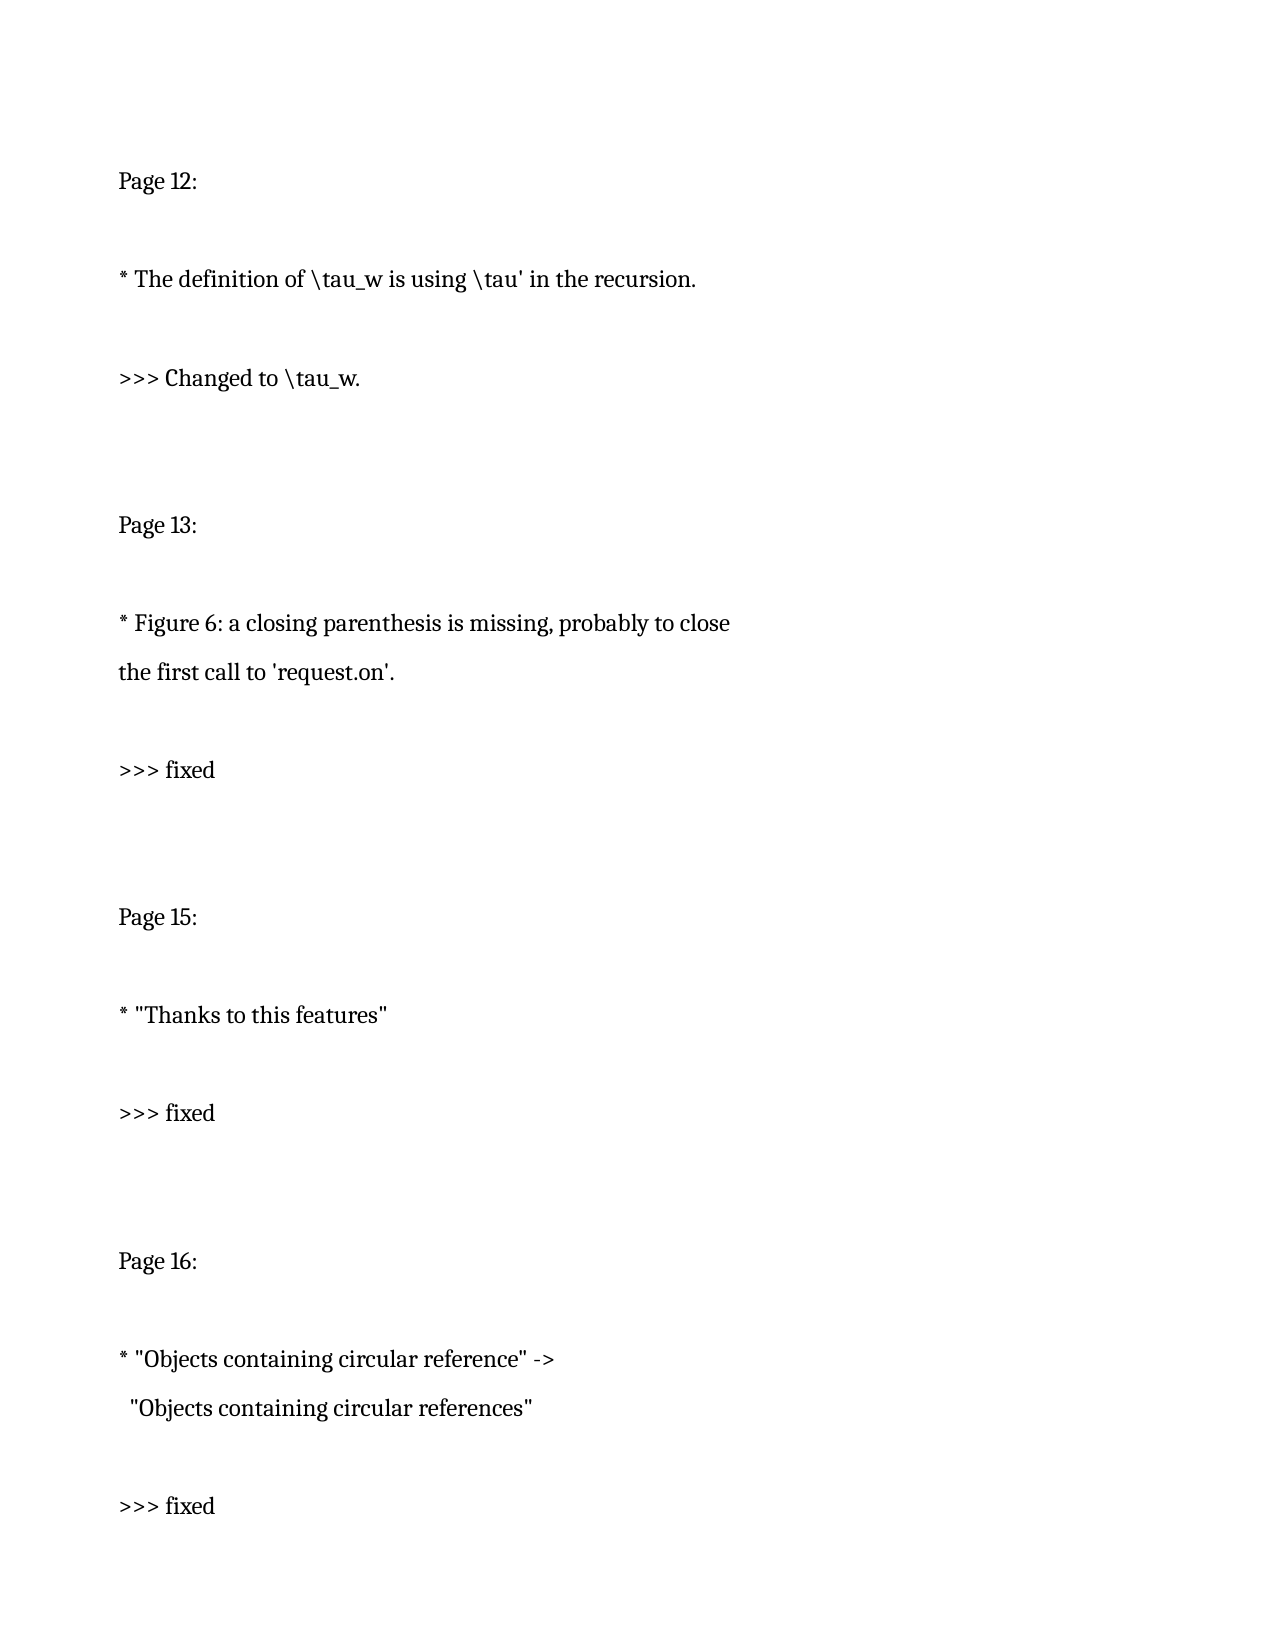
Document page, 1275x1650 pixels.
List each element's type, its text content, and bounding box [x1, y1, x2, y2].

text Page 12: [118, 167, 1157, 196]
text >>> fixed [118, 1099, 1157, 1128]
text * "Objects containing circular reference" -> [118, 1345, 1157, 1373]
text Page 13: [118, 511, 1157, 539]
text * Figure 6: a closing parenthesis is missing, probably to close [118, 609, 1157, 637]
text >>> Changed to \tau_w. [118, 363, 1157, 392]
text * "Thanks to this features" [118, 1001, 1157, 1030]
text Page 16: [118, 1247, 1157, 1275]
text >>> fixed [118, 756, 1157, 785]
text the first call to 'request.on'. [118, 658, 1157, 687]
text >>> fixed [118, 1492, 1157, 1521]
text Page 15: [118, 903, 1157, 932]
text "Objects containing circular references" [118, 1394, 1157, 1422]
text * The definition of \tau_w is using \tau' in the recursion. [118, 265, 1157, 294]
